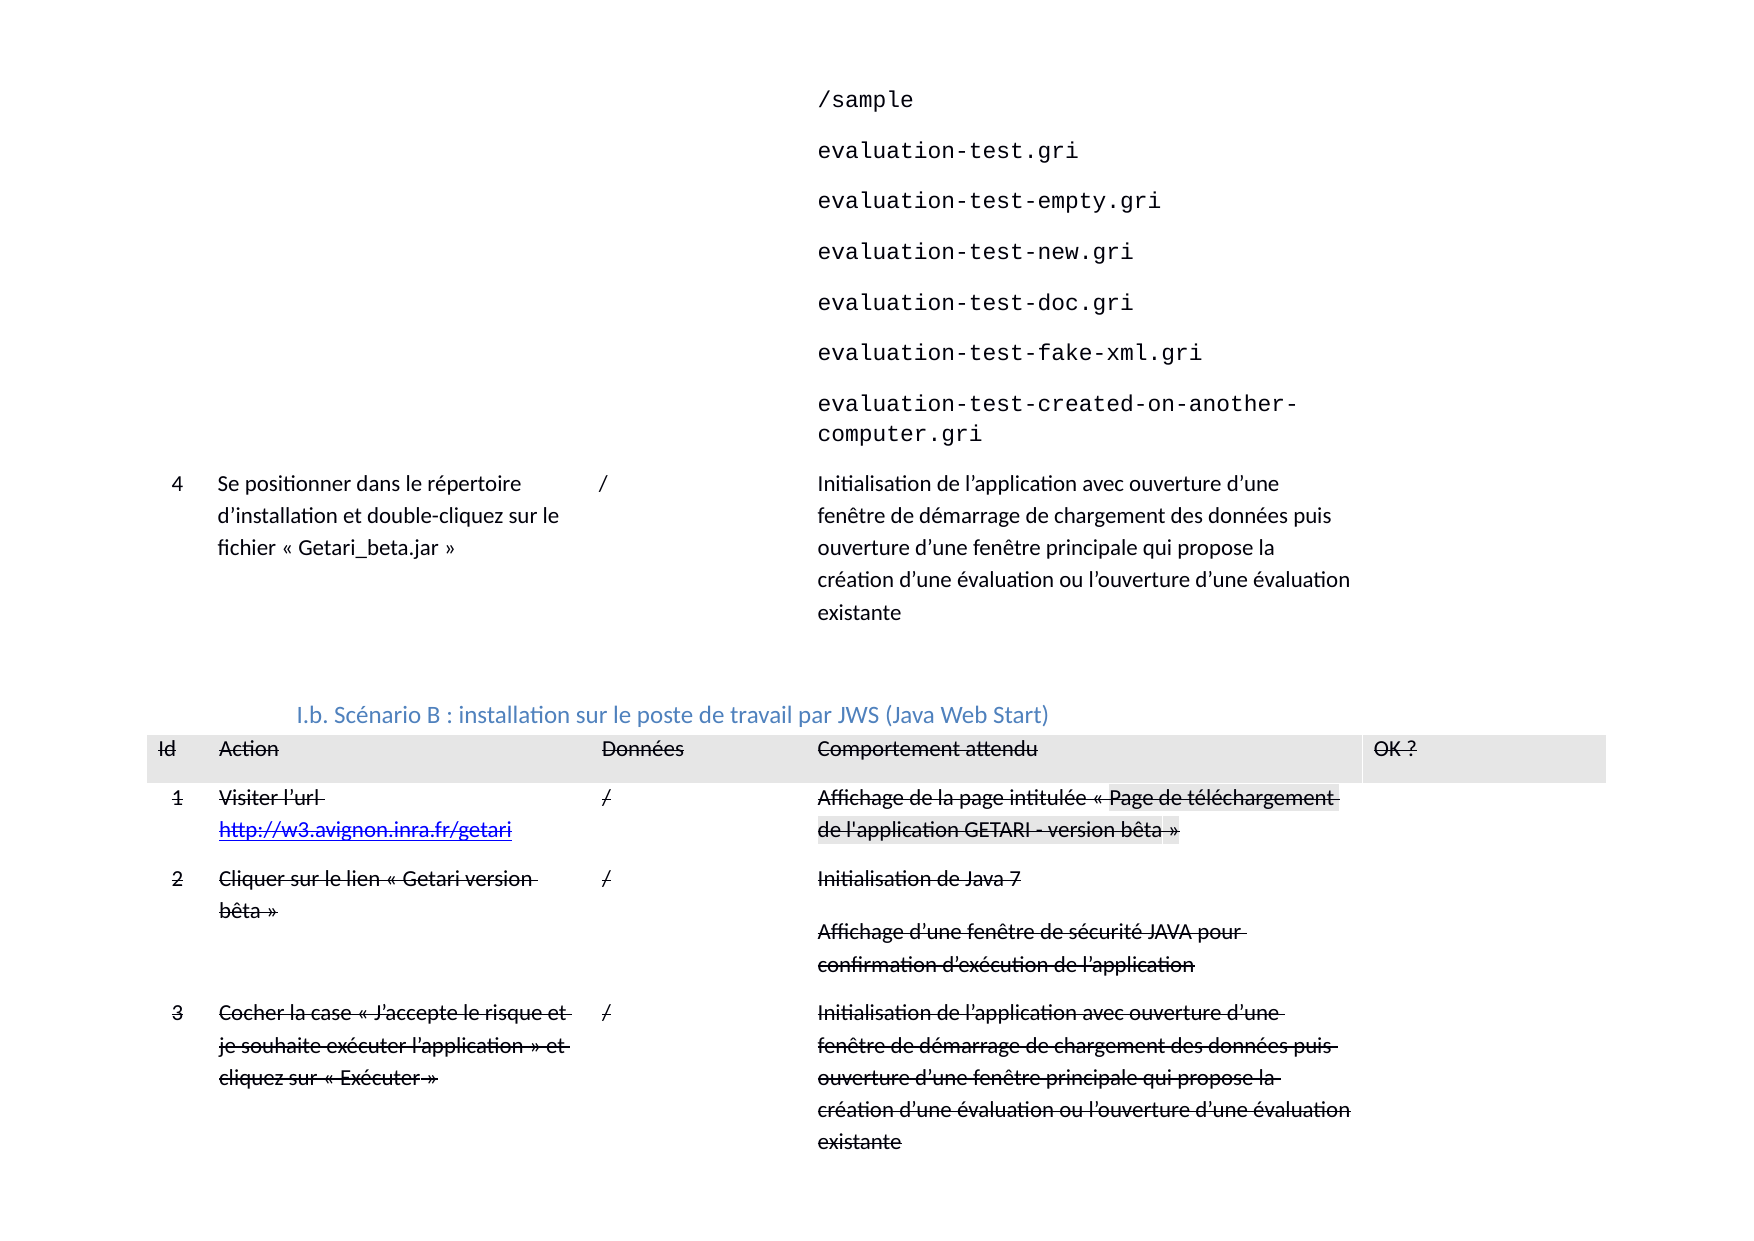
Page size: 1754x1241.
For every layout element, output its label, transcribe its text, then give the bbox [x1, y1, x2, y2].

table_cell / [591, 999, 806, 1176]
table_cell 3 [147, 999, 208, 1176]
table_cell / [588, 469, 806, 647]
table_cell Affichage de la page intitulée « Page de téléchargement de l'application GETARI - version bêta » [806, 784, 1362, 864]
subtitle Scénario B : installation sur le poste de travail par JWS (Java Web Start) [296, 699, 1606, 730]
table_cell / [591, 865, 806, 998]
table_cell 2 [147, 865, 208, 998]
table_cell [1363, 999, 1606, 1176]
table_cell Se positionner dans le répertoire d’installation et double-cliquez sur le fichier « Getari_beta.jar » [206, 469, 587, 647]
table_header Données [591, 735, 806, 783]
table_header Action [208, 735, 591, 783]
table_cell 1 [147, 784, 208, 864]
table_cell Cocher la case « J’accepte le risque et je souhaite exécuter l’application » et cliquez sur « Exécuter » [208, 999, 591, 1176]
table_cell Initialisation de l’application avec ouverture d’une fenêtre de démarrage de chargement des données puis ouverture d’une fenêtre principale qui propose la création d’une évaluation ou l’ouverture d’une évaluation existante [806, 469, 1362, 647]
table_cell Initialisation de l’application avec ouverture d’une fenêtre de démarrage de chargement des données puis ouverture d’une fenêtre principale qui propose la création d’une évaluation ou l’ouverture d’une évaluation existante [806, 999, 1362, 1176]
table_cell [1363, 865, 1606, 998]
table_cell / [591, 784, 806, 864]
table_header Id [147, 735, 208, 783]
table_cell Visiter l’url http://w3.avignon.inra.fr/getari [208, 784, 591, 864]
table_cell Cliquer sur le lien « Getari version bêta » [208, 865, 591, 998]
table_cell [1363, 784, 1606, 864]
table_cell [206, 89, 587, 469]
table_cell /sample evaluation-test.gri evaluation-test-empty.gri evaluation-test-new.gri evaluation-test-doc.gri evaluation-test-fake-xml.gri evaluation-test-created-on-another-computer.gri [806, 89, 1362, 469]
table_cell [149, 89, 206, 469]
table_cell [588, 89, 806, 469]
table_cell 4 [149, 469, 206, 647]
table_cell Initialisation de Java 7 Affichage d’une fenêtre de sécurité JAVA pour confirmation d’exécution de l’application [806, 865, 1362, 998]
table_header OK ? [1363, 735, 1606, 783]
table_cell [1363, 89, 1608, 469]
table_cell [1363, 469, 1608, 647]
table_header Comportement attendu [806, 735, 1362, 783]
